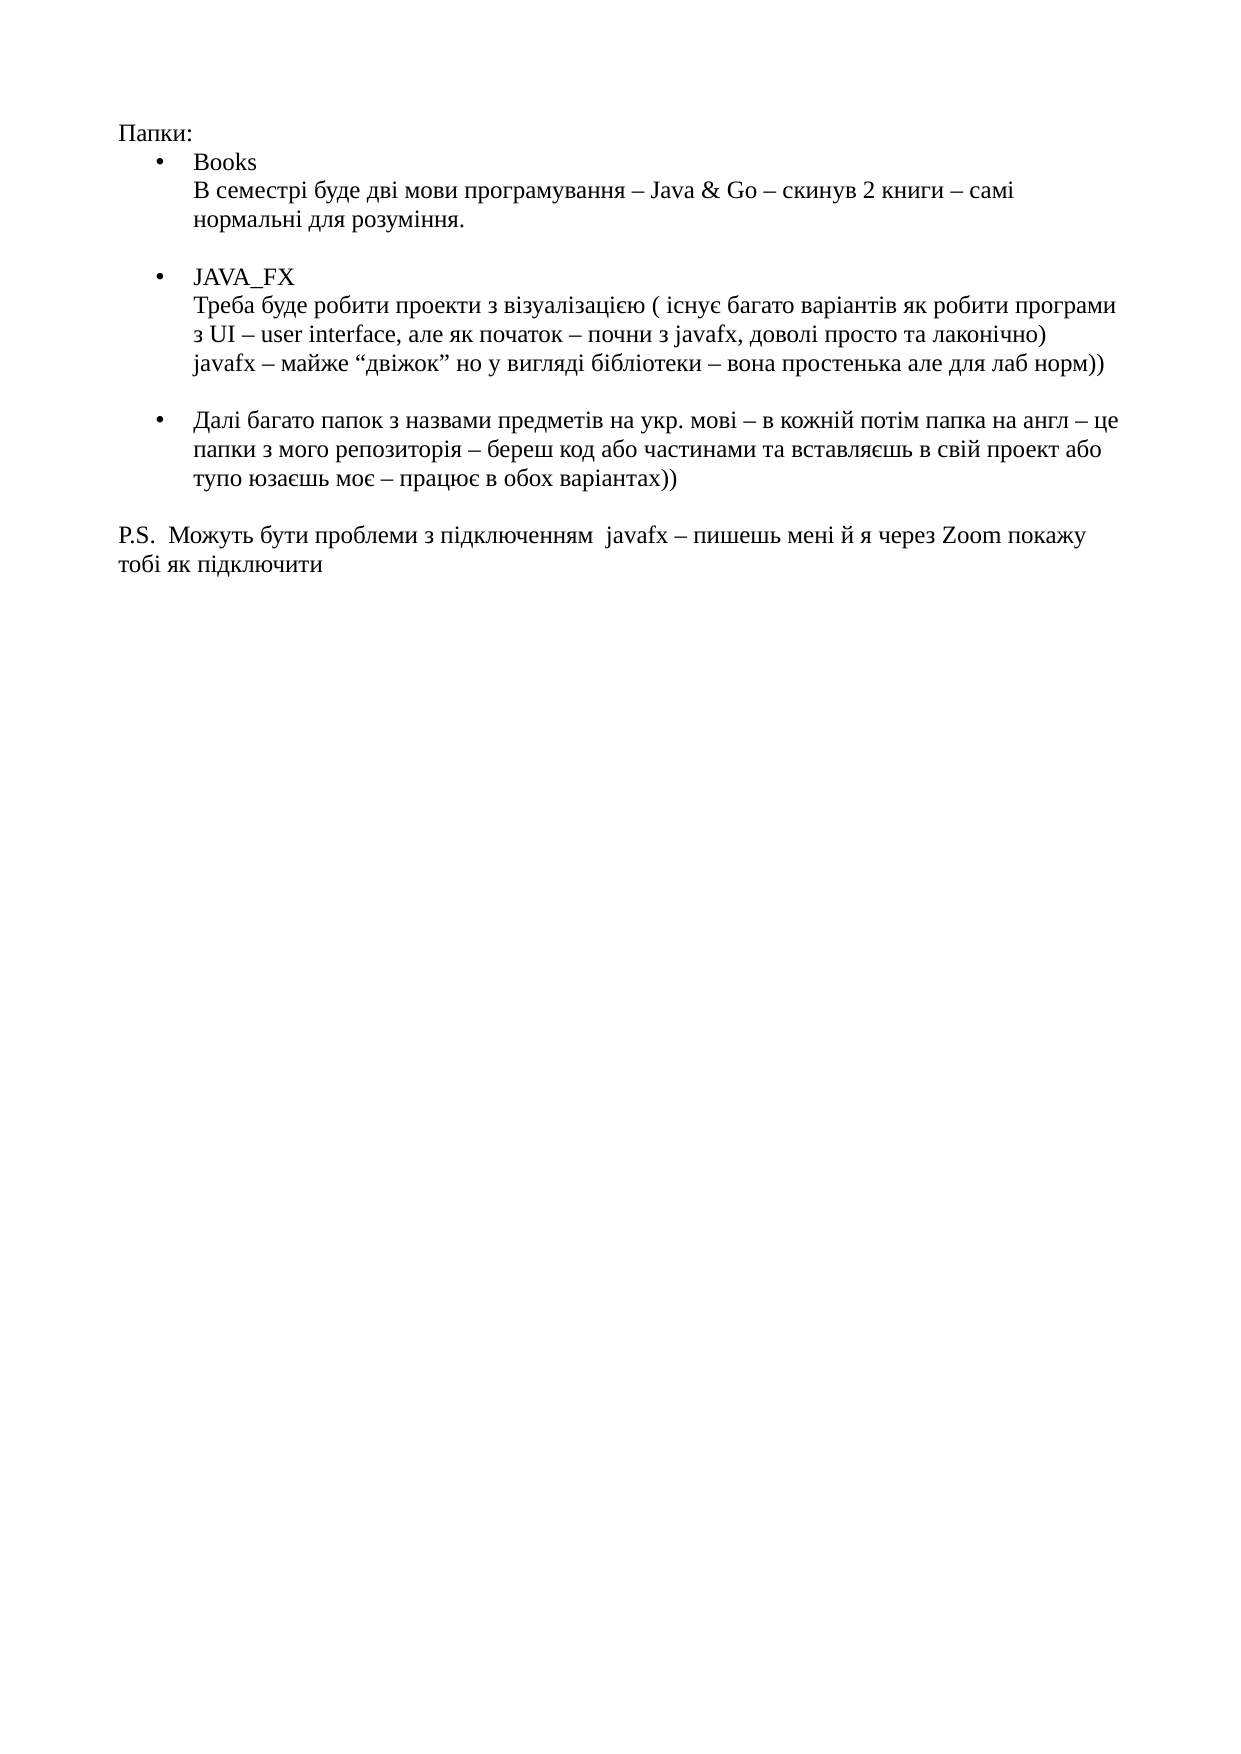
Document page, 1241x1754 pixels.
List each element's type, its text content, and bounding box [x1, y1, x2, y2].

list JAVA_FX [156, 262, 1122, 291]
text Папки: [118, 118, 1122, 147]
text P.S. Можуть бути проблеми з підключенням javafx – пишешь мені й я через Zoom покажу тобі як підключити [118, 521, 1122, 578]
list В семестрі буде дві мови програмування – Java & Go – скинув 2 книги – самі нормальні для розуміння. [156, 176, 1122, 233]
list Далі багато папок з назвами предметів на укр. мові – в кожній потім папка на англ – це папки з мого репозиторія – береш код або частинами та вставляєшь в свій проект або тупо юзаєшь моє – працює в обох варіантах)) [156, 406, 1122, 492]
list javafx – майже “двіжок” но у вигляді бібліотеки – вона простенька але для лаб норм)) [156, 348, 1122, 377]
list Треба буде робити проекти з візуалізацією ( існує багато варіантів як робити програми з UI – user interface, але як початок – почни з javafx, доволі просто та лаконічно) [156, 291, 1122, 348]
list Books [156, 147, 1122, 176]
